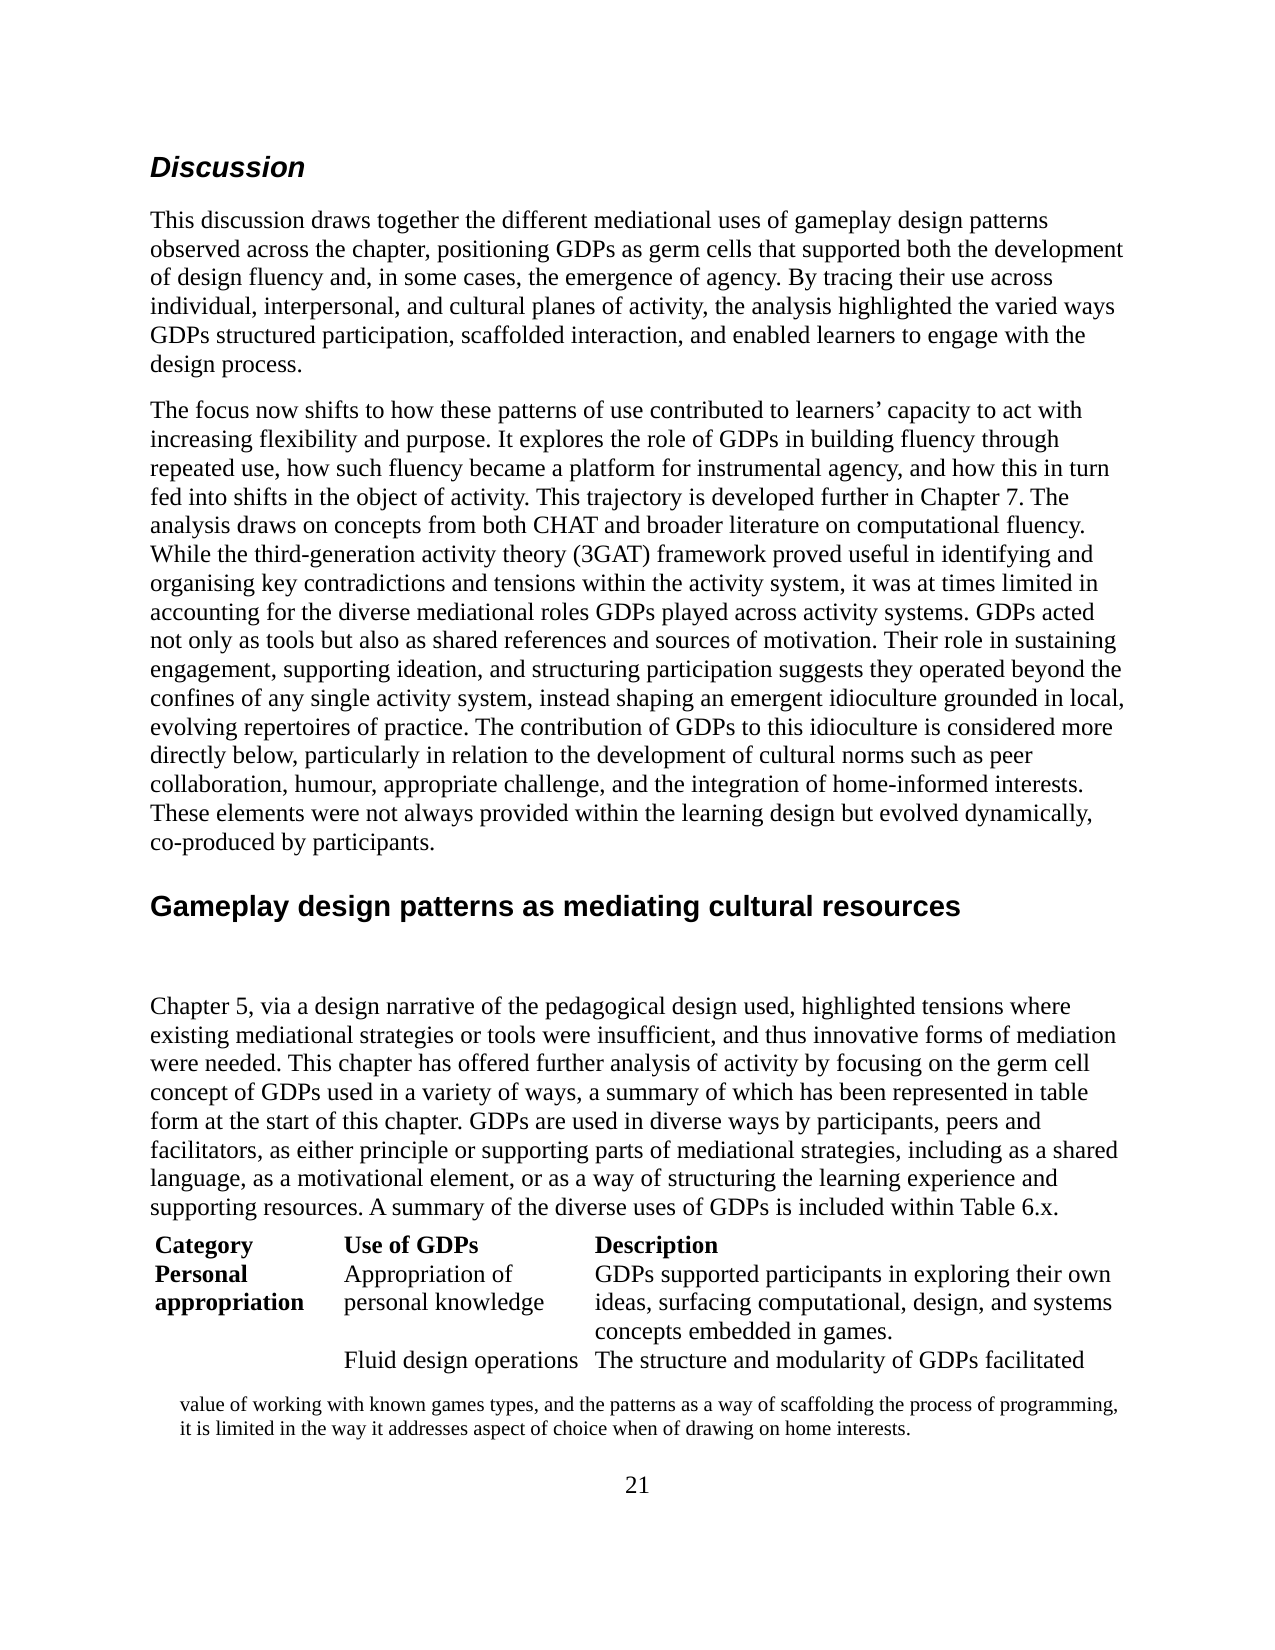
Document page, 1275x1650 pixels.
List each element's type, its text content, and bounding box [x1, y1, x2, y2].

table_header Use of GDPs [339, 1230, 590, 1259]
table_cell GDPs supported participants in exploring their own ideas, surfacing computational, design, and systems concepts embedded in games. [590, 1259, 1125, 1345]
text The focus now shifts to how these patterns of use contributed to learners’ capacity to act with increasing flexibility and purpose. It explores the role of GDPs in building fluency through repeated use, how such fluency became a platform for instrumental agency, and how this in turn fed into shifts in the object of activity. This trajectory is developed further in Chapter 7. The analysis draws on concepts from both CHAT and broader literature on computational fluency. While the third-generation activity theory (3GAT) framework proved useful in identifying and organising key contradictions and tensions within the activity system, it was at times limited in accounting for the diverse mediational roles GDPs played across activity systems. GDPs acted not only as tools but also as shared references and sources of motivation. Their role in sustaining engagement, supporting ideation, and structuring participation suggests they operated beyond the confines of any single activity system, instead shaping an emergent idioculture grounded in local, evolving repertoires of practice. The contribution of GDPs to this idioculture is considered more directly below, particularly in relation to the development of cultural norms such as peer collaboration, humour, appropriate challenge, and the integration of home-informed interests. These elements were not always provided within the learning design but evolved dynamically, co-produced by participants. [150, 395, 1125, 855]
text Chapter 5, via a design narrative of the pedagogical design used, highlighted tensions where existing mediational strategies or tools were insufficient, and thus innovative forms of mediation were needed. This chapter has offered further analysis of activity by focusing on the germ cell concept of GDPs used in a variety of ways, a summary of which has been represented in table form at the start of this chapter. GDPs are used in diverse ways by participants, peers and facilitators, as either principle or supporting parts of mediational strategies, including as a shared language, as a motivational element, or as a way of structuring the learning experience and supporting resources. A summary of the diverse uses of GDPs is included within Table 6.x. [150, 991, 1125, 1221]
table_header Description [590, 1230, 1125, 1259]
table_cell The structure and modularity of GDPs facilitated [590, 1345, 1125, 1374]
table_header Category [150, 1230, 339, 1259]
text This discussion draws together the different mediational uses of gameplay design patterns observed across the chapter, positioning GDPs as germ cells that supported both the development of design fluency and, in some cases, the emergence of agency. By tracing their use across individual, interpersonal, and cultural planes of activity, the analysis highlighted the varied ways GDPs structured participation, scaffolded interaction, and enabled learners to engage with the design process. [150, 205, 1125, 377]
subtitle Discussion [150, 150, 1125, 183]
table_cell Appropriation of personal knowledge [339, 1259, 590, 1345]
table_cell [150, 1345, 339, 1374]
table_cell Fluid design operations [339, 1345, 590, 1374]
subtitle Gameplay design patterns as mediating cultural resources [150, 889, 1125, 923]
table_cell Personal appropriation [150, 1259, 339, 1345]
text value of working with known games types, and the patterns as a way of scaffolding the process of programming, it is limited in the way it addresses aspect of choice when of drawing on home interests. [150, 1392, 1125, 1440]
